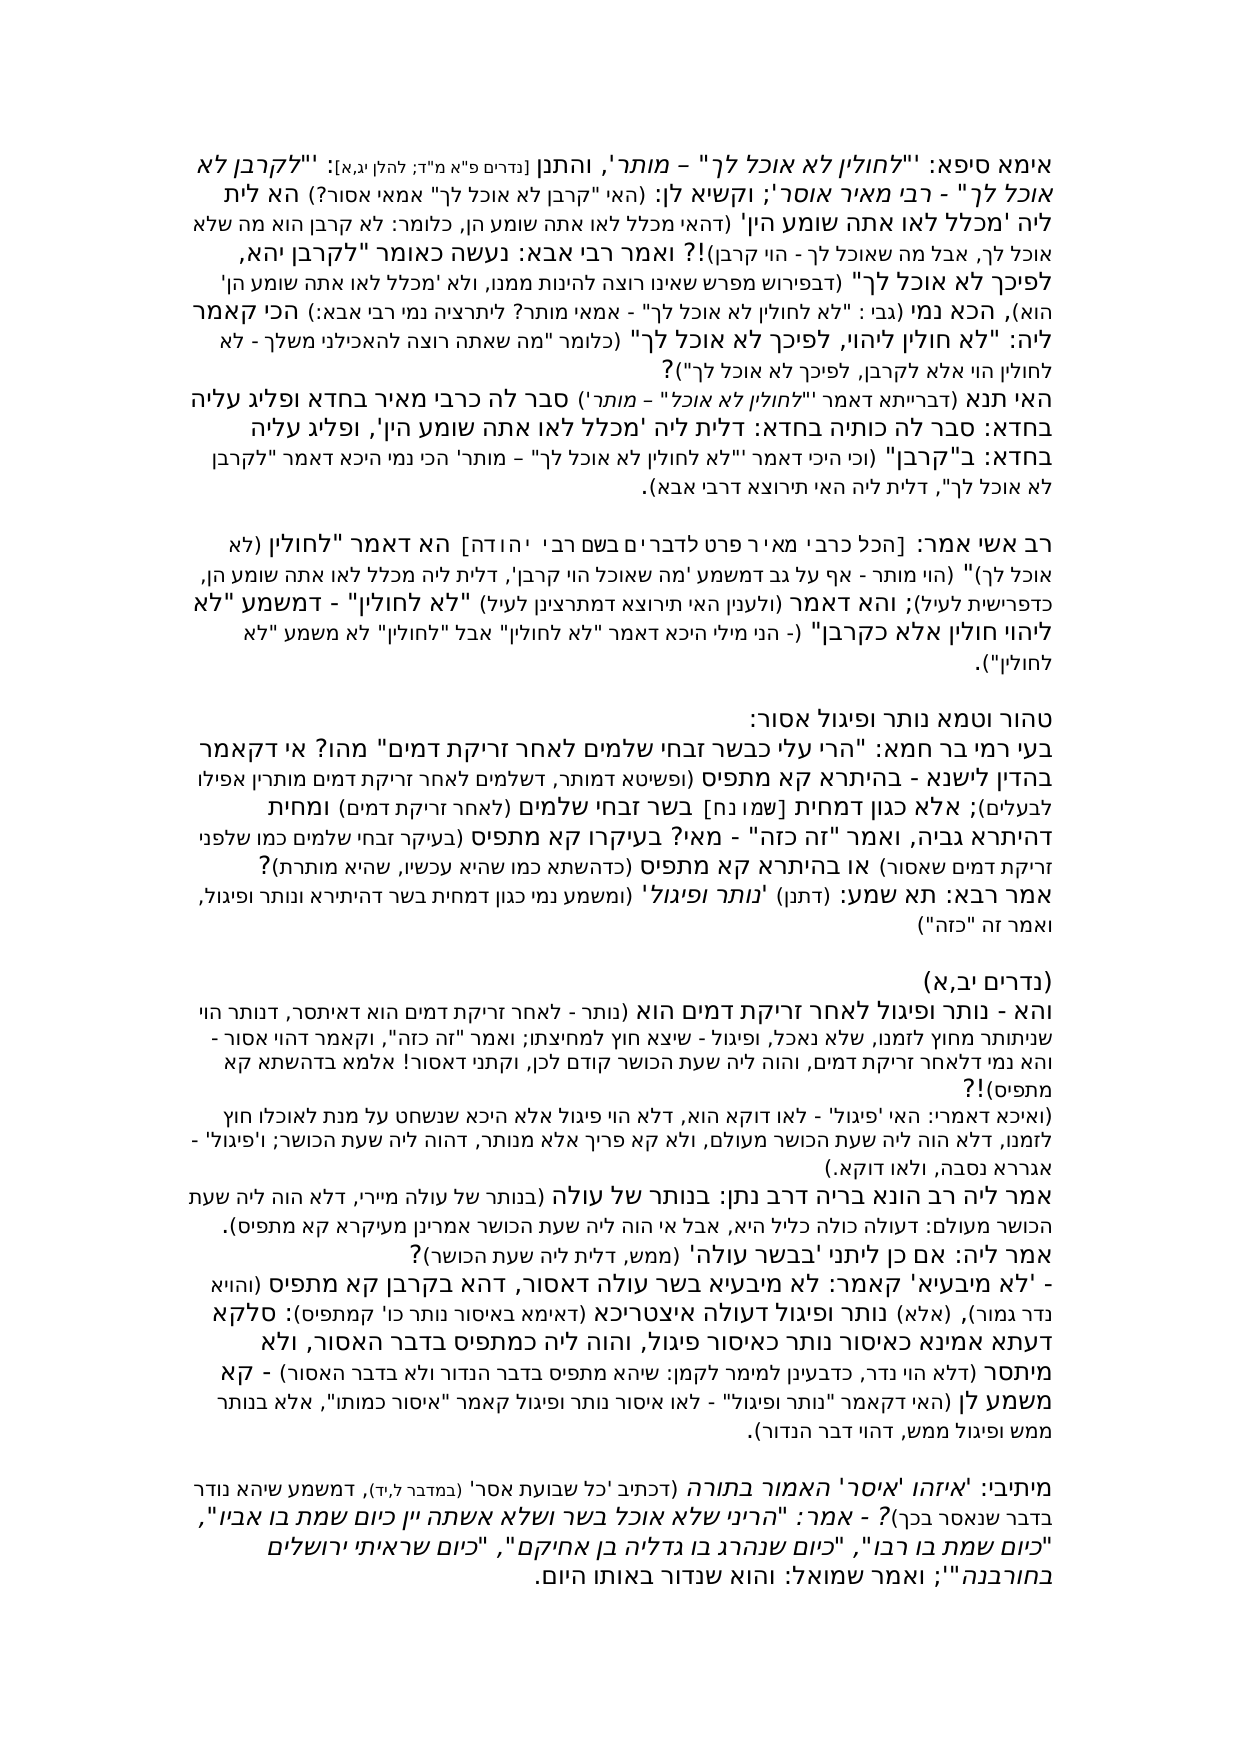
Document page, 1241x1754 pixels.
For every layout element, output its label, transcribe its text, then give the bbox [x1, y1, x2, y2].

text מיתיבי: 'איזהו 'איסר' האמור בתורה (דכתיב 'כל שבועת אסר' (במדבר ל,יד), דמשמע שיהא נודר בדבר שנאסר בכך)? - אמר: "הריני שלא אוכל בשר ושלא אשתה יין כיום שמת בו אביו", "כיום שמת בו רבו", "כיום שנהרג בו גדליה בן אחיקם", "כיום שראיתי ירושלים בחורבנה"'; ואמר שמואל: והוא שנדור באותו היום. [187, 1473, 1053, 1590]
text טהור וטמא נותר ופיגול אסור: [187, 704, 1053, 734]
text אימא סיפא: '"לחולין לא אוכל לך" – מותר', והתנן [נדרים פ"א מ"ד; להלן יג,א]: '"לקרבן לא אוכל לך" - רבי מאיר אוסר'; וקשיא לן: (האי "קרבן לא אוכל לך" אמאי אסור?) הא לית ליה 'מכלל לאו אתה שומע הין' (דהאי מכלל לאו אתה שומע הן, כלומר: לא קרבן הוא מה שלא אוכל לך, אבל מה שאוכל לך - הוי קרבן)!? ואמר רבי אבא: נעשה כאומר "לקרבן יהא, לפיכך לא אוכל לך" (דבפירוש מפרש שאינו רוצה להינות ממנו, ולא 'מכלל לאו אתה שומע הן' הוא), הכא נמי (גבי : "לא לחולין לא אוכל לך" - אמאי מותר? ליתרציה נמי רבי אבא:) הכי קאמר ליה: "לא חולין ליהוי, לפיכך לא אוכל לך" (כלומר "מה שאתה רוצה להאכילני משלך - לא לחולין הוי אלא לקרבן, לפיכך לא אוכל לך")? [187, 150, 1053, 384]
text אמר ליה רב הונא בריה דרב נתן: בנותר של עולה (בנותר של עולה מיירי, דלא הוה ליה שעת הכושר מעולם: דעולה כולה כליל היא, אבל אי הוה ליה שעת הכושר אמרינן מעיקרא קא מתפיס). [187, 1181, 1053, 1240]
text אמר ליה: אם כן ליתני 'בבשר עולה' (ממש, דלית ליה שעת הכושר)? [187, 1240, 1053, 1269]
text (נדרים יב,א) [187, 967, 1053, 997]
text (ואיכא דאמרי: האי 'פיגול' - לאו דוקא הוא, דלא הוי פיגול אלא היכא שנשחט על מנת לאוכלו חוץ לזמנו, דלא הוה ליה שעת הכושר מעולם, ולא קא פריך אלא מנותר, דהוה ליה שעת הכושר; ו'פיגול' - אגררא נסבה, ולאו דוקא.) [187, 1104, 1053, 1181]
text האי תנא (דברייתא דאמר '"לחולין לא אוכל" – מותר') סבר לה כרבי מאיר בחדא ופליג עליה בחדא: סבר לה כותיה בחדא: דלית ליה 'מכלל לאו אתה שומע הין', ופליג עליה בחדא: ב"קרבן" (וכי היכי דאמר '"לא לחולין לא אוכל לך" – מותר' הכי נמי היכא דאמר "לקרבן לא אוכל לך", דלית ליה האי תירוצא דרבי אבא). [187, 384, 1053, 501]
text והא - נותר ופיגול לאחר זריקת דמים הוא (נותר - לאחר זריקת דמים הוא דאיתסר, דנותר הוי שניתותר מחוץ לזמנו, שלא נאכל, ופיגול - שיצא חוץ למחיצתו; ואמר "זה כזה", וקאמר דהוי אסור - והא נמי דלאחר זריקת דמים, והוה ליה שעת הכושר קודם לכן, וקתני דאסור! אלמא בדהשתא קא מתפיס)!? [187, 997, 1053, 1104]
text רב אשי אמר: [הכל כרבי מאיר פרט לדברים בשם רבי יהודה] הא דאמר "לחולין (לא אוכל לך)" (הוי מותר - אף על גב דמשמע 'מה שאוכל הוי קרבן', דלית ליה מכלל לאו אתה שומע הן, כדפרישית לעיל); והא דאמר (ולענין האי תירוצא דמתרצינן לעיל) "לא לחולין" - דמשמע "לא ליהוי חולין אלא כקרבן" (- הני מילי היכא דאמר "לא לחולין" אבל "לחולין" לא משמע "לא לחולין"). [187, 529, 1053, 676]
text אמר רבא: תא שמע: (דתנן) 'נותר ופיגול' (ומשמע נמי כגון דמחית בשר דהיתירא ונותר ופיגול, ואמר זה "כזה") [187, 880, 1053, 939]
text בעי רמי בר חמא: "הרי עלי כבשר זבחי שלמים לאחר זריקת דמים" מהו? אי דקאמר בהדין לישנא - בהיתרא קא מתפיס (ופשיטא דמותר, דשלמים לאחר זריקת דמים מותרין אפילו לבעלים); אלא כגון דמחית [שמונח] בשר זבחי שלמים (לאחר זריקת דמים) ומחית דהיתרא גביה, ואמר "זה כזה" - מאי? בעיקרו קא מתפיס (בעיקר זבחי שלמים כמו שלפני זריקת דמים שאסור) או בהיתרא קא מתפיס (כדהשתא כמו שהיא עכשיו, שהיא מותרת)? [187, 734, 1053, 880]
text - 'לא מיבעיא' קאמר: לא מיבעיא בשר עולה דאסור, דהא בקרבן קא מתפיס (והויא נדר גמור), (אלא) נותר ופיגול דעולה איצטריכא (דאימא באיסור נותר כו' קמתפיס): סלקא דעתא אמינא כאיסור נותר כאיסור פיגול, והוה ליה כמתפיס בדבר האסור, ולא מיתסר (דלא הוי נדר, כדבעינן למימר לקמן: שיהא מתפיס בדבר הנדור ולא בדבר האסור) - קא משמע לן (האי דקאמר "נותר ופיגול" - לאו איסור נותר ופיגול קאמר "איסור כמותו", אלא בנותר ממש ופיגול ממש, דהוי דבר הנדור). [187, 1269, 1053, 1444]
